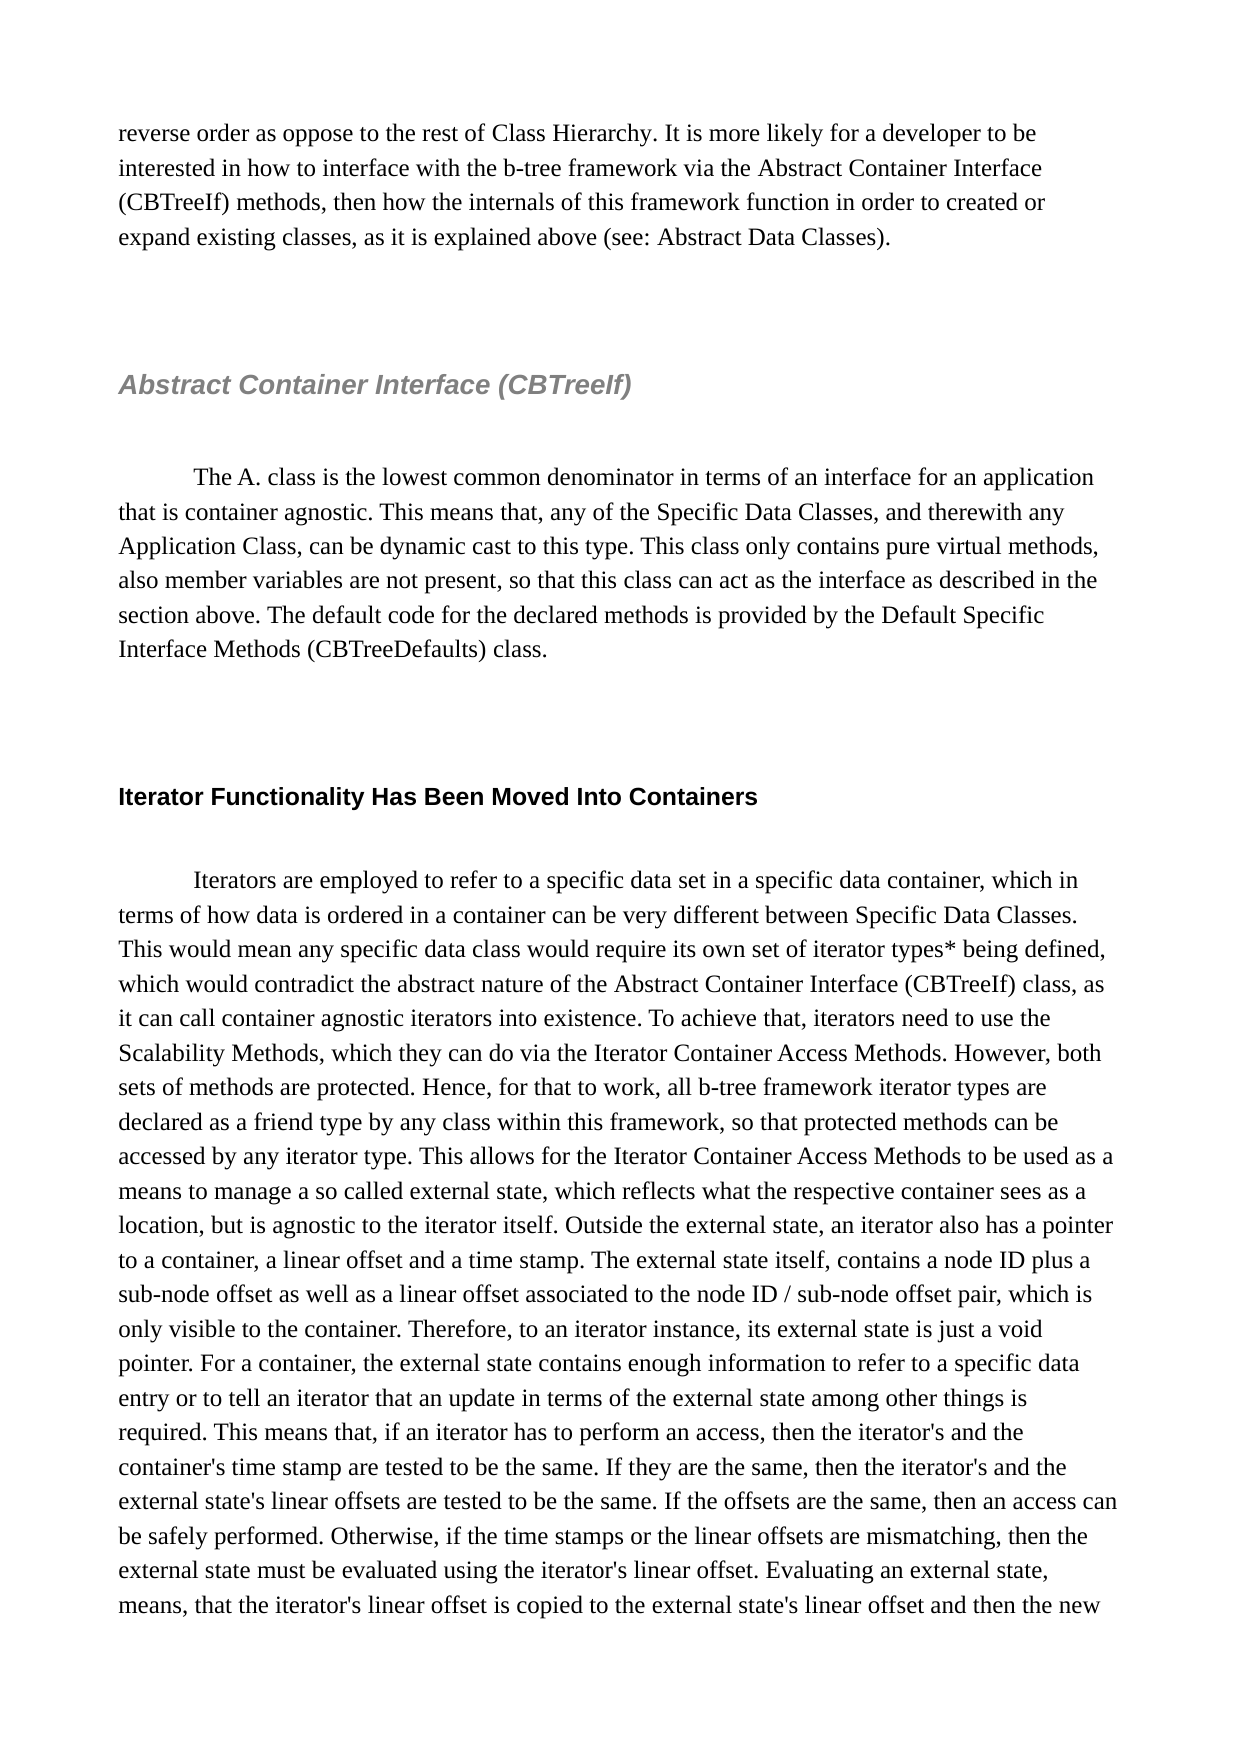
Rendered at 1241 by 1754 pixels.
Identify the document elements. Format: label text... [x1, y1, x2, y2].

subtitle Abstract Container Interface (CBTreeIf) [118, 369, 1122, 401]
text reverse order as oppose to the rest of Class Hierarchy. It is more likely for a developer to be interested in how to interface with the b-tree framework via the Abstract Container Interface (CBTreeIf) methods, then how the internals of this framework function in order to created or expand existing classes, as it is explained above (see: Abstract Data Classes). [118, 118, 1122, 250]
subtitle Iterator Functionality Has Been Moved Into Containers [118, 782, 1122, 810]
text The A. class is the lowest common denominator in terms of an interface for an application that is container agnostic. This means that, any of the Specific Data Classes, and therewith any Application Class, can be dynamic cast to this type. This class only contains pure virtual methods, also member variables are not present, so that this class can act as the interface as described in the section above. The default code for the declared methods is provided by the Default Specific Interface Methods (CBTreeDefaults) class. [118, 462, 1122, 663]
text Iterators are employed to refer to a specific data set in a specific data container, which in terms of how data is ordered in a container can be very different between Specific Data Classes. This would mean any specific data class would require its own set of iterator types* being defined, which would contradict the abstract nature of the Abstract Container Interface (CBTreeIf) class, as it can call container agnostic iterators into existence. To achieve that, iterators need to use the Scalability Methods, which they can do via the Iterator Container Access Methods. However, both sets of methods are protected. Hence, for that to work, all b-tree framework iterator types are declared as a friend type by any class within this framework, so that protected methods can be accessed by any iterator type. This allows for the Iterator Container Access Methods to be used as a means to manage a so called external state, which reflects what the respective container sees as a location, but is agnostic to the iterator itself. Outside the external state, an iterator also has a pointer to a container, a linear offset and a time stamp. The external state itself, contains a node ID plus a sub-node offset as well as a linear offset associated to the node ID / sub-node offset pair, which is only visible to the container. Therefore, to an iterator instance, its external state is just a void pointer. For a container, the external state contains enough information to refer to a specific data entry or to tell an iterator that an update in terms of the external state among other things is required. This means that, if an iterator has to perform an access, then the iterator's and the container's time stamp are tested to be the same. If they are the same, then the iterator's and the external state's linear offsets are tested to be the same. If the offsets are the same, then an access can be safely performed. Otherwise, if the time stamps or the linear offsets are mismatching, then the external state must be evaluated using the iterator's linear offset. Evaluating an external state, means, that the iterator's linear offset is copied to the external state's linear offset and then the new [118, 866, 1122, 1618]
